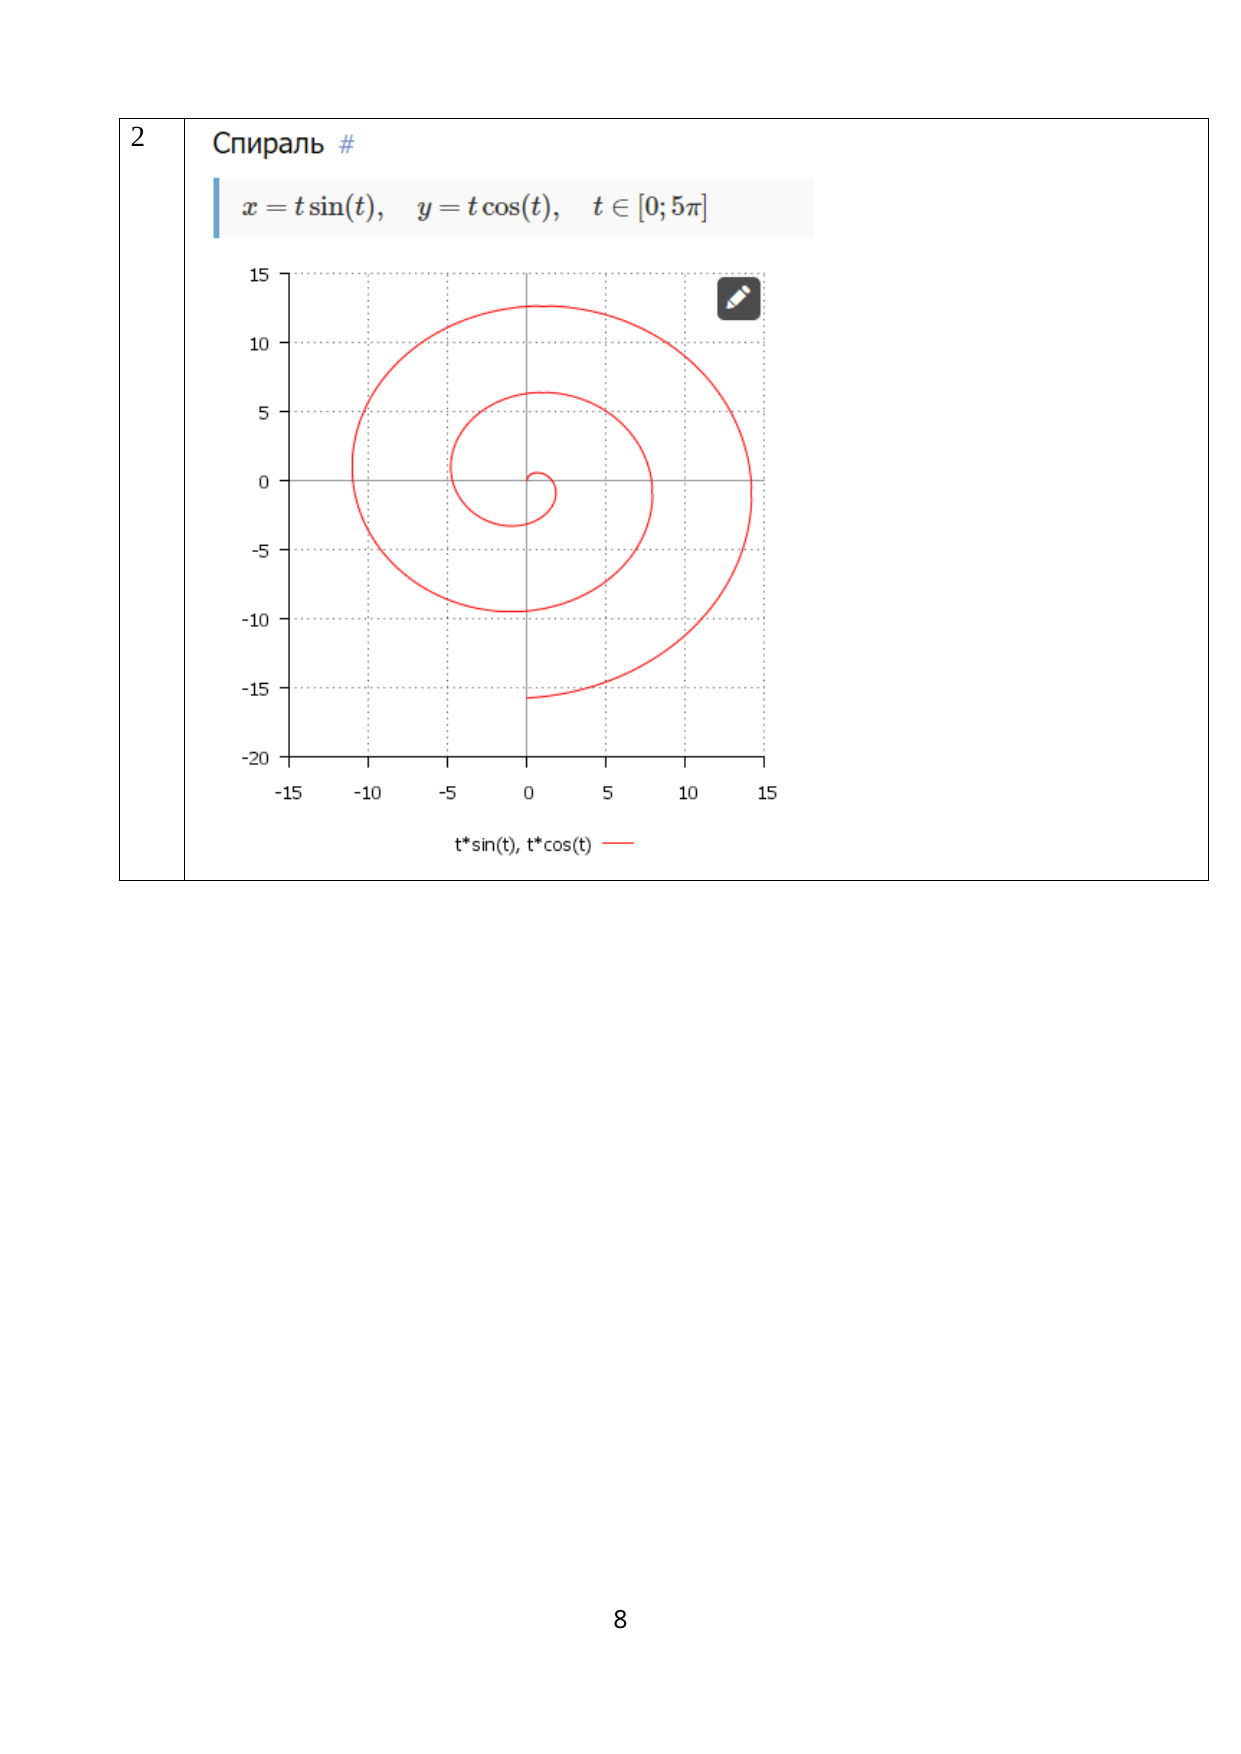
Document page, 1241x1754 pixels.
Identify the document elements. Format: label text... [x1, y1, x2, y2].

table_cell 2 [120, 119, 184, 880]
table_cell [814, 119, 1208, 880]
picture [195, 119, 814, 880]
table_cell [185, 119, 195, 880]
